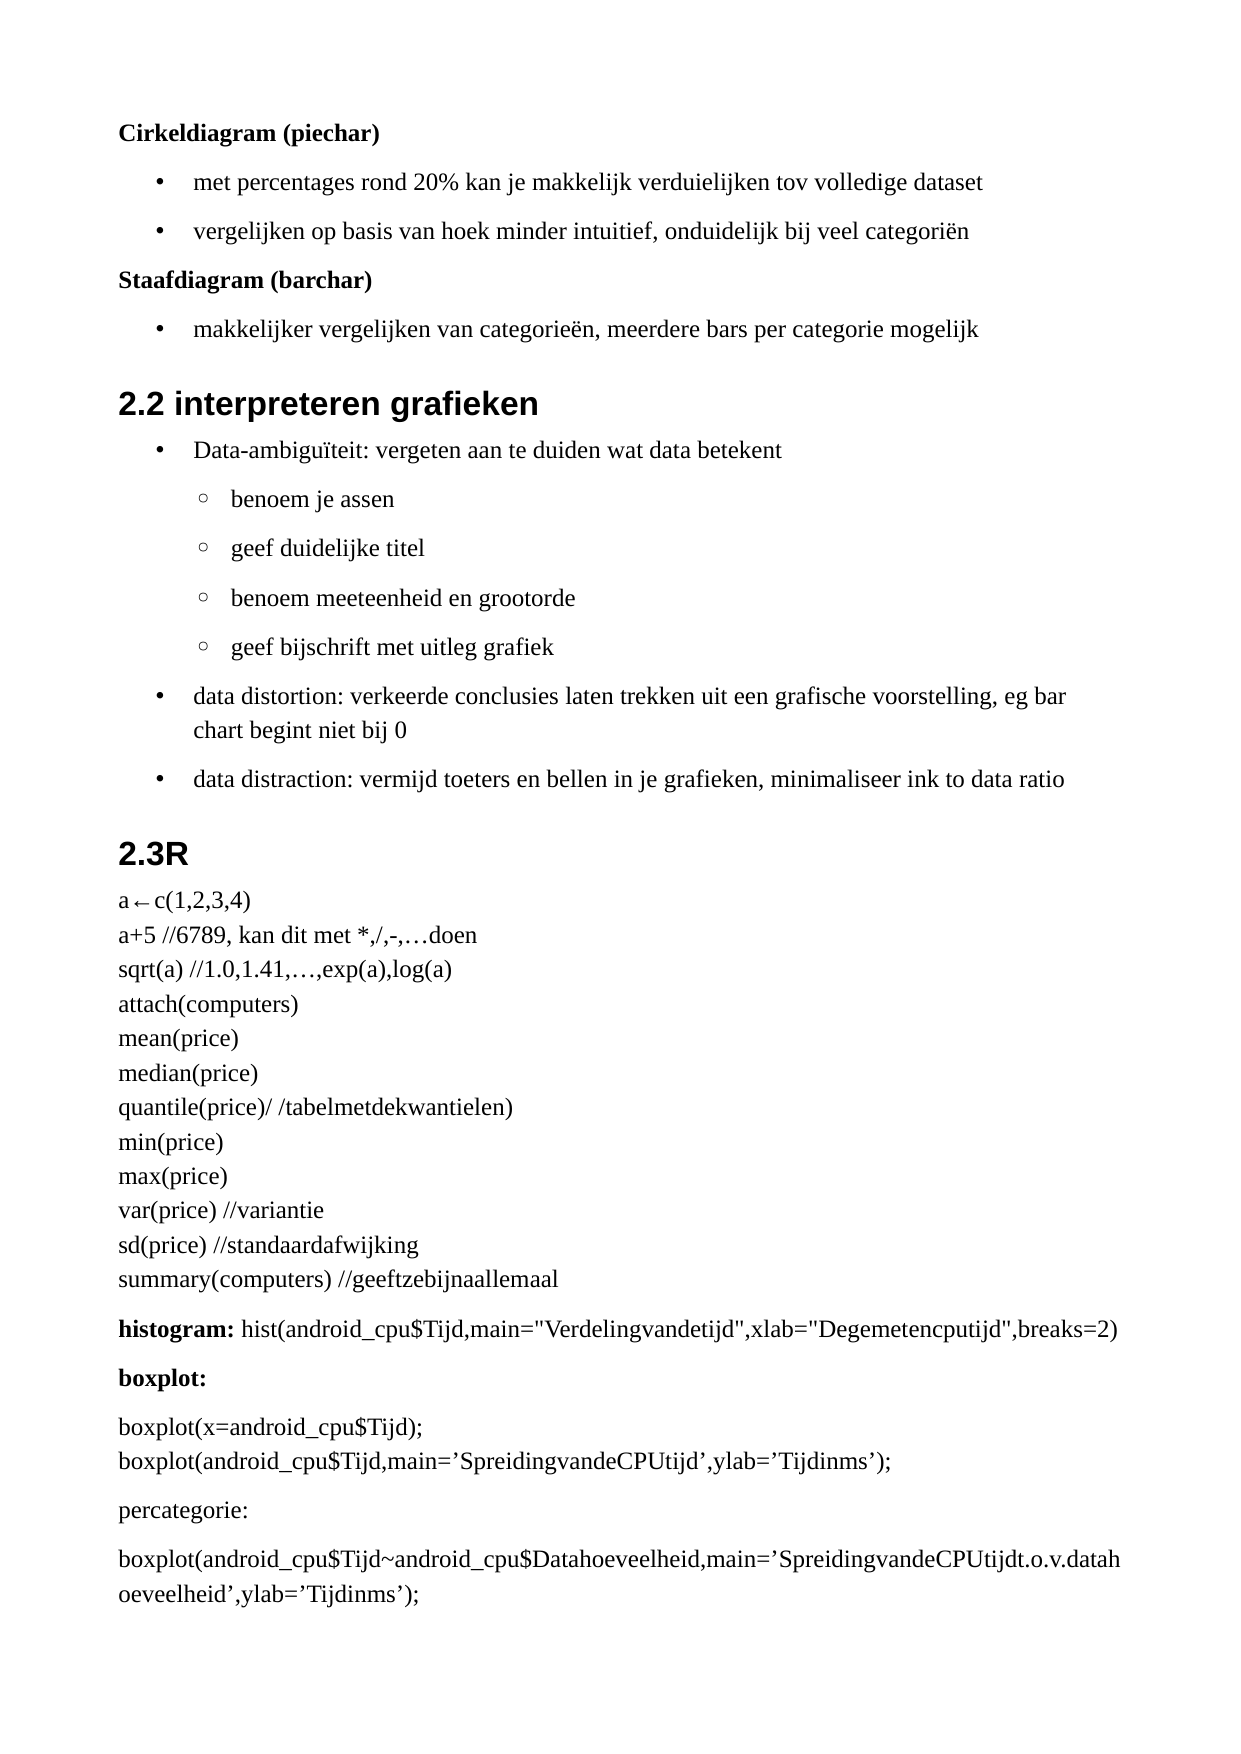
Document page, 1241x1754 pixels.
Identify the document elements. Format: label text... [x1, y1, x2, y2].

text boxplot: [118, 1363, 1122, 1391]
list Data-ambiguïteit: vergeten aan te duiden wat data betekent [156, 435, 1122, 464]
list met percentages rond 20% kan je makkelijk verduielijken tov volledige dataset [156, 167, 1122, 196]
subtitle 2.3R [118, 834, 1122, 873]
subtitle 2.2 interpreteren grafieken [118, 384, 1122, 423]
text Staafdiagram (barchar) [118, 265, 1122, 294]
text a←c(1,2,3,4) a+5 //6789, kan dit met *,/,-,…doen sqrt(a) //1.0,1.41,…,exp(a),log(a) attach(computers) mean(price) median(price) quantile(price)/ /tabelmetdekwantielen) min(price) max(price) var(price) //variantie sd(price) //standaardafwijking summary(computers) //geeftzebijnaallemaal [118, 885, 1122, 1293]
text percategorie: [118, 1495, 1122, 1524]
text boxplot(android_cpu$Tijd~android_cpu$Datahoeveelheid,main=’SpreidingvandeCPUtijdt.o.v.datahoeveelheid’,ylab=’Tijdinms’); [118, 1544, 1122, 1608]
list vergelijken op basis van hoek minder intuitief, onduidelijk bij veel categoriën [156, 216, 1122, 245]
list geef bijschrift met uitleg grafiek [193, 632, 1122, 660]
text boxplot(x=android_cpu$Tijd); boxplot(android_cpu$Tijd,main=’SpreidingvandeCPUtijd’,ylab=’Tijdinms’); [118, 1412, 1122, 1475]
list data distortion: verkeerde conclusies laten trekken uit een grafische voorstelling, eg bar chart begint niet bij 0 [156, 681, 1122, 744]
text Cirkeldiagram (piechar) [118, 118, 1122, 147]
text histogram: hist(android_cpu$Tijd,main="Verdelingvandetijd",xlab="Degemetencputijd",breaks=2) [118, 1314, 1122, 1342]
list makkelijker vergelijken van categorieën, meerdere bars per categorie mogelijk [156, 314, 1122, 343]
list benoem meeteenheid en grootorde [193, 583, 1122, 611]
list benoem je assen [193, 484, 1122, 513]
list geef duidelijke titel [193, 533, 1122, 562]
list data distraction: vermijd toeters en bellen in je grafieken, minimaliseer ink to data ratio [156, 764, 1122, 793]
